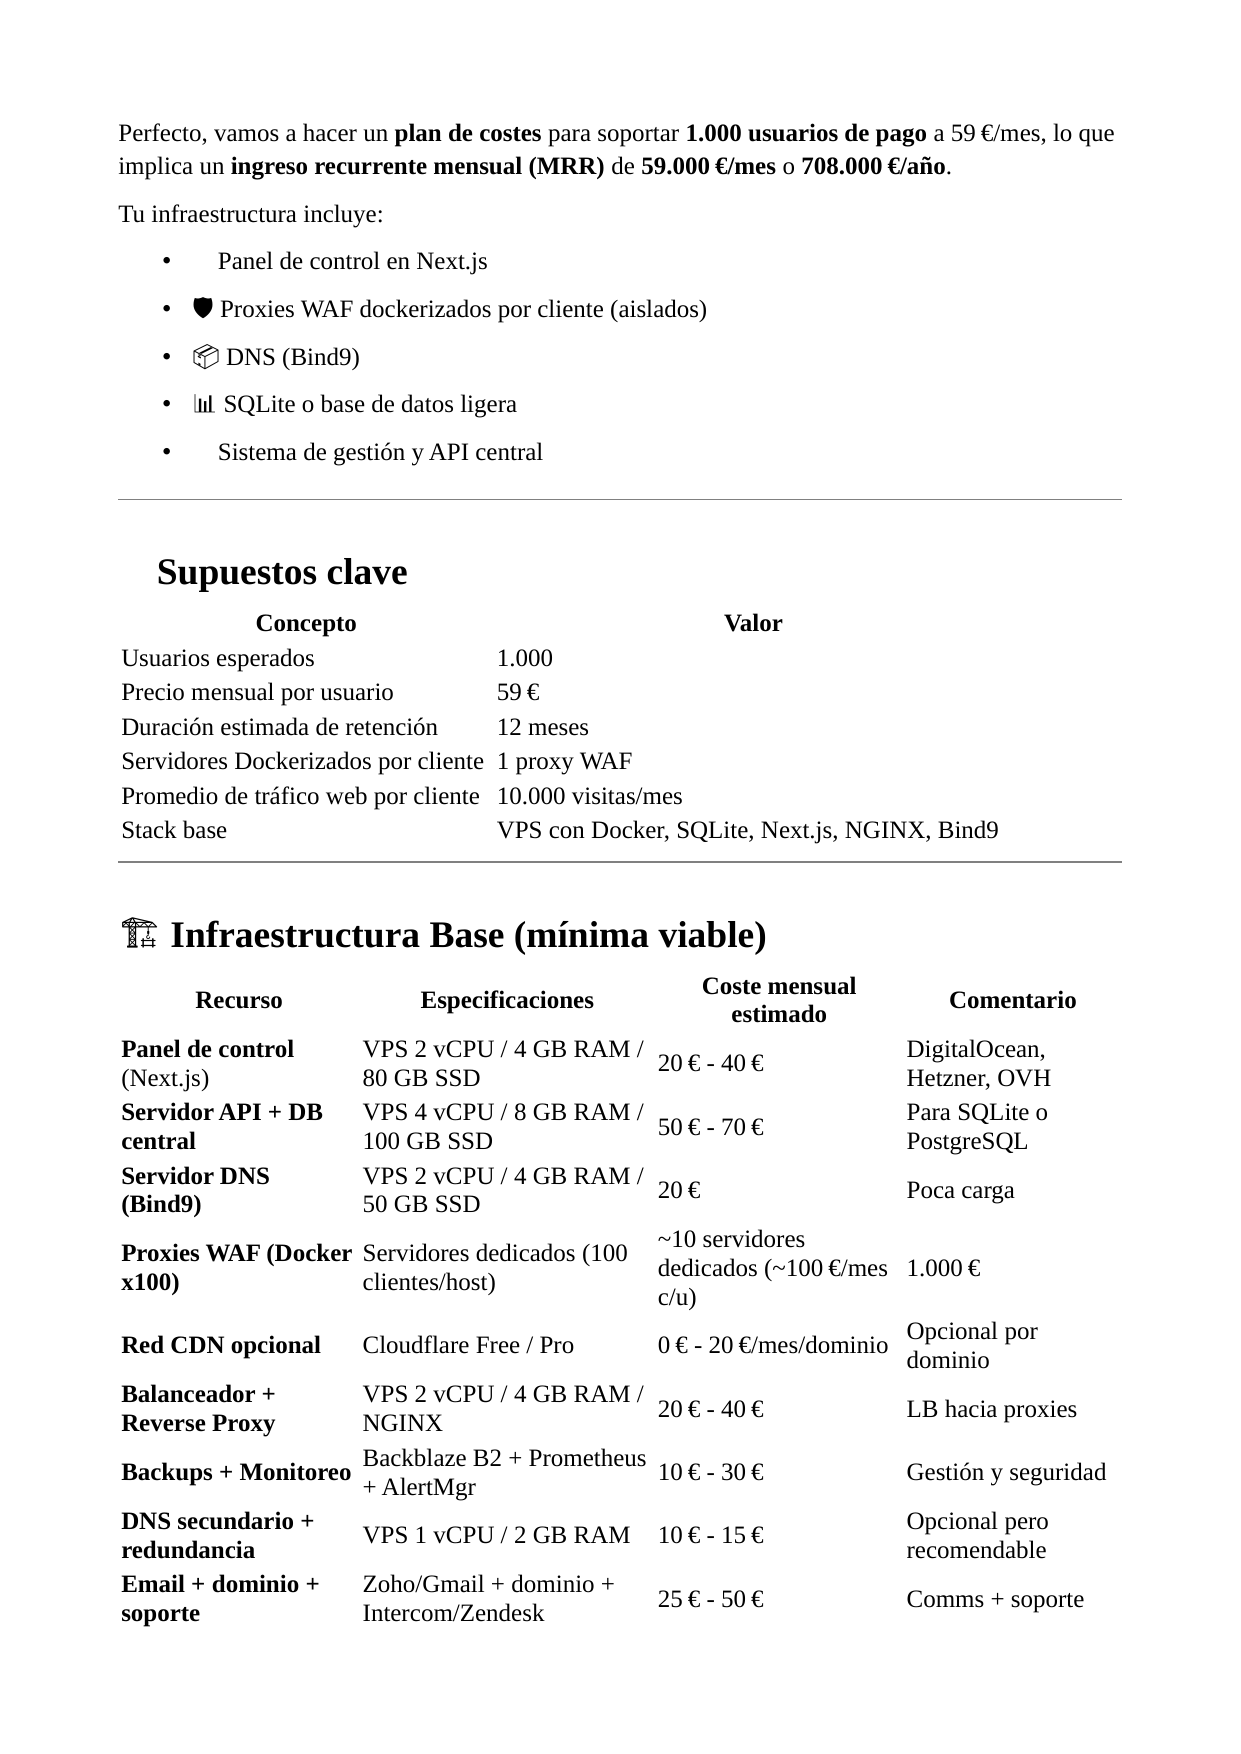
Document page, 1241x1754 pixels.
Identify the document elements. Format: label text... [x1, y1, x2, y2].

table_cell 50 € - 70 € [655, 1095, 903, 1158]
table_cell Comms + soporte [904, 1567, 1122, 1630]
table_cell Opcional pero recomendable [904, 1503, 1122, 1567]
text Tu infraestructura incluye: [118, 199, 1122, 227]
table_cell Precio mensual por usuario [118, 674, 494, 709]
table_cell Proxies WAF (Docker x100) [118, 1221, 359, 1313]
table_cell Servidor API + DB central [118, 1095, 359, 1158]
table_cell Email + dominio + soporte [118, 1567, 359, 1630]
table_cell 0 € - 20 €/mes/dominio [655, 1313, 903, 1377]
list 🌐 Panel de control en Next.js [162, 246, 1122, 275]
table_cell 1 proxy WAF [494, 744, 1013, 778]
subtitle 🧮 Supuestos clave [118, 549, 1122, 593]
table_cell VPS 2 vCPU / 4 GB RAM / NGINX [360, 1377, 655, 1440]
text Perfecto, vamos a hacer un plan de costes para soportar 1.000 usuarios de pago a 59 €/mes, lo que implica un ingreso recurrente mensual (MRR) de 59.000 €/mes o 708.000 €/año. [118, 118, 1122, 180]
table_cell 12 meses [494, 709, 1013, 743]
table_cell Para SQLite o PostgreSQL [904, 1095, 1122, 1158]
table_cell 1.000 € [904, 1221, 1122, 1313]
table_header Especificaciones [360, 968, 655, 1031]
table_cell 1.000 [494, 640, 1013, 674]
table_cell 20 € [655, 1158, 903, 1221]
list 📦 DNS (Bind9) [162, 342, 1122, 370]
table_cell 20 € - 40 € [655, 1031, 903, 1094]
table_cell VPS 2 vCPU / 4 GB RAM / 50 GB SSD [360, 1158, 655, 1221]
table_cell Gestión y seguridad [904, 1440, 1122, 1503]
table_cell 10.000 visitas/mes [494, 778, 1013, 813]
table_header Concepto [118, 605, 494, 640]
table_cell Duración estimada de retención [118, 709, 494, 743]
list 🛡️ Proxies WAF dockerizados por cliente (aislados) [162, 294, 1122, 323]
table_cell 10 € - 30 € [655, 1440, 903, 1503]
table_header Coste mensual estimado [655, 968, 903, 1031]
table_cell Usuarios esperados [118, 640, 494, 674]
table_cell Zoho/Gmail + dominio + Intercom/Zendesk [360, 1567, 655, 1630]
table_cell VPS 4 vCPU / 8 GB RAM / 100 GB SSD [360, 1095, 655, 1158]
subtitle 🏗️ Infraestructura Base (mínima viable) [118, 912, 1122, 955]
table_cell Poca carga [904, 1158, 1122, 1221]
table_cell Cloudflare Free / Pro [360, 1313, 655, 1377]
table_cell 25 € - 50 € [655, 1567, 903, 1630]
table_header Valor [494, 605, 1013, 640]
table_header Recurso [118, 968, 359, 1031]
table_cell Stack base [118, 813, 494, 847]
table_cell VPS 2 vCPU / 4 GB RAM / 80 GB SSD [360, 1031, 655, 1094]
table_cell Servidor DNS (Bind9) [118, 1158, 359, 1221]
table_header Comentario [904, 968, 1122, 1031]
table_cell DNS secundario + redundancia [118, 1503, 359, 1567]
table_cell Panel de control (Next.js) [118, 1031, 359, 1094]
table_cell ~10 servidores dedicados (~100 €/mes c/u) [655, 1221, 903, 1313]
table_cell Balanceador + Reverse Proxy [118, 1377, 359, 1440]
table_cell Servidores Dockerizados por cliente [118, 744, 494, 778]
table_cell Backblaze B2 + Prometheus + AlertMgr [360, 1440, 655, 1503]
list 🧠 Sistema de gestión y API central [162, 437, 1122, 466]
table_cell DigitalOcean, Hetzner, OVH [904, 1031, 1122, 1094]
table_cell Backups + Monitoreo [118, 1440, 359, 1503]
list 📊 SQLite o base de datos ligera [162, 389, 1122, 418]
table_cell Promedio de tráfico web por cliente [118, 778, 494, 813]
table_cell LB hacia proxies [904, 1377, 1122, 1440]
table_cell Red CDN opcional [118, 1313, 359, 1377]
table_cell VPS con Docker, SQLite, Next.js, NGINX, Bind9 [494, 813, 1013, 847]
table_cell 20 € - 40 € [655, 1377, 903, 1440]
table_cell Servidores dedicados (100 clientes/host) [360, 1221, 655, 1313]
table_cell 10 € - 15 € [655, 1503, 903, 1567]
table_cell VPS 1 vCPU / 2 GB RAM [360, 1503, 655, 1567]
table_cell 59 € [494, 674, 1013, 709]
table_cell Opcional por dominio [904, 1313, 1122, 1377]
